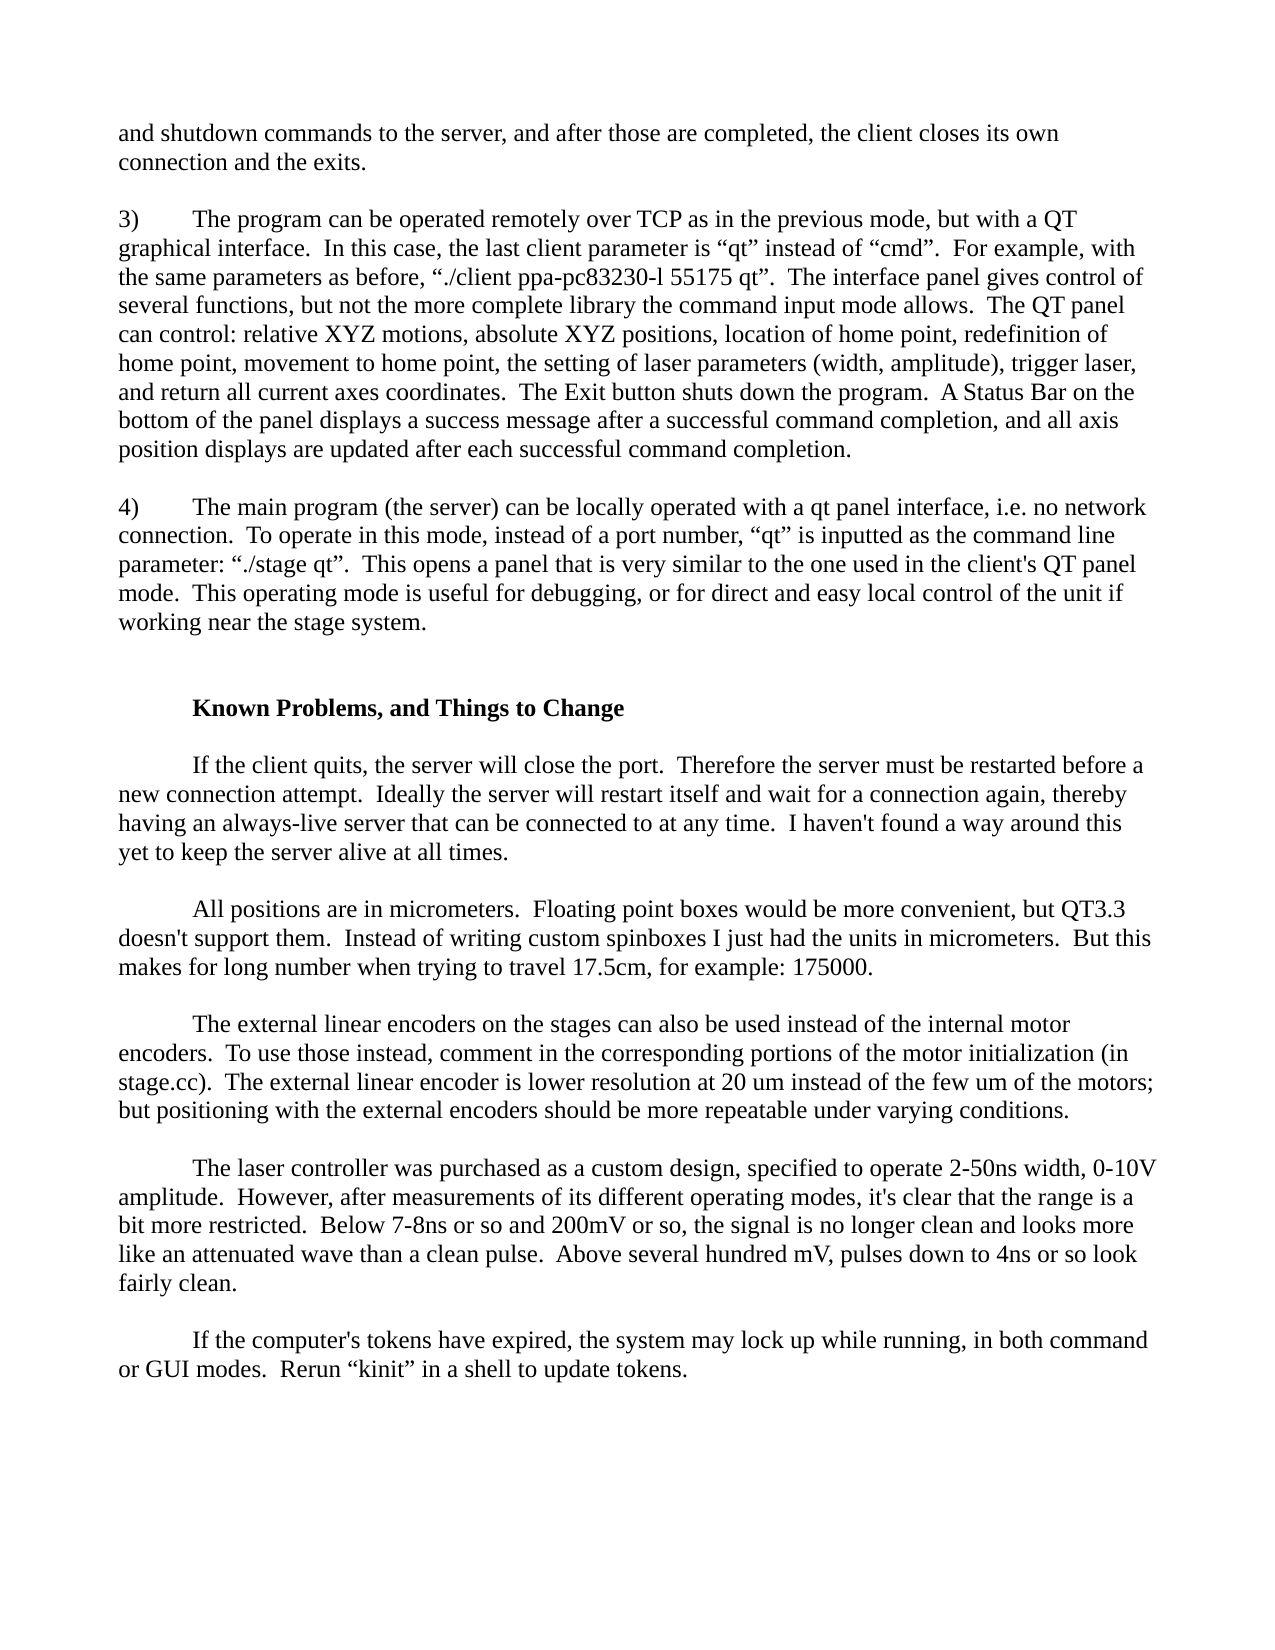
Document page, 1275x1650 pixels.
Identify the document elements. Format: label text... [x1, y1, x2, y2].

text The laser controller was purchased as a custom design, specified to operate 2-50ns width, 0-10V amplitude. However, after measurements of its different operating modes, it's clear that the range is a bit more restricted. Below 7-8ns or so and 200mV or so, the signal is no longer clean and looks more like an attenuated wave than a clean pulse. Above several hundred mV, pulses down to 4ns or so look fairly clean. [118, 1153, 1157, 1297]
text 3) The program can be operated remotely over TCP as in the previous mode, but with a QT graphical interface. In this case, the last client parameter is “qt” instead of “cmd”. For example, with the same parameters as before, “./client ppa-pc83230-l 55175 qt”. The interface panel gives control of several functions, but not the more complete library the command input mode allows. The QT panel can control: relative XYZ motions, absolute XYZ positions, location of home point, redefinition of home point, movement to home point, the setting of laser parameters (width, amplitude), trigger laser, and return all current axes coordinates. The Exit button shuts down the program. A Status Bar on the bottom of the panel displays a success message after a successful command completion, and all axis position displays are updated after each successful command completion. [118, 204, 1157, 463]
text If the computer's tokens have expired, the system may lock up while running, in both command or GUI modes. Rerun “kinit” in a shell to update tokens. [118, 1326, 1157, 1383]
text 4) The main program (the server) can be locally operated with a qt panel interface, i.e. no network connection. To operate in this mode, instead of a port number, “qt” is inputted as the command line parameter: “./stage qt”. This opens a panel that is very similar to the one used in the client's QT panel mode. This operating mode is useful for debugging, or for direct and easy local control of the unit if working near the stage system. [118, 492, 1157, 636]
text Known Problems, and Things to Change [118, 693, 1157, 722]
text and shutdown commands to the server, and after those are completed, the client closes its own connection and the exits. [118, 118, 1157, 176]
text The external linear encoders on the stages can also be used instead of the internal motor encoders. To use those instead, comment in the corresponding portions of the motor initialization (in stage.cc). The external linear encoder is lower resolution at 20 um instead of the few um of the motors; but positioning with the external encoders should be more repeatable under varying conditions. [118, 1009, 1157, 1124]
text All positions are in micrometers. Floating point boxes would be more convenient, but QT3.3 doesn't support them. Instead of writing custom spinboxes I just had the units in micrometers. But this makes for long number when trying to travel 17.5cm, for example: 175000. [118, 894, 1157, 981]
text If the client quits, the server will close the port. Therefore the server must be restarted before a new connection attempt. Ideally the server will restart itself and wait for a connection again, thereby having an always-live server that can be connected to at any time. I haven't found a way around this yet to keep the server alive at all times. [118, 751, 1157, 866]
